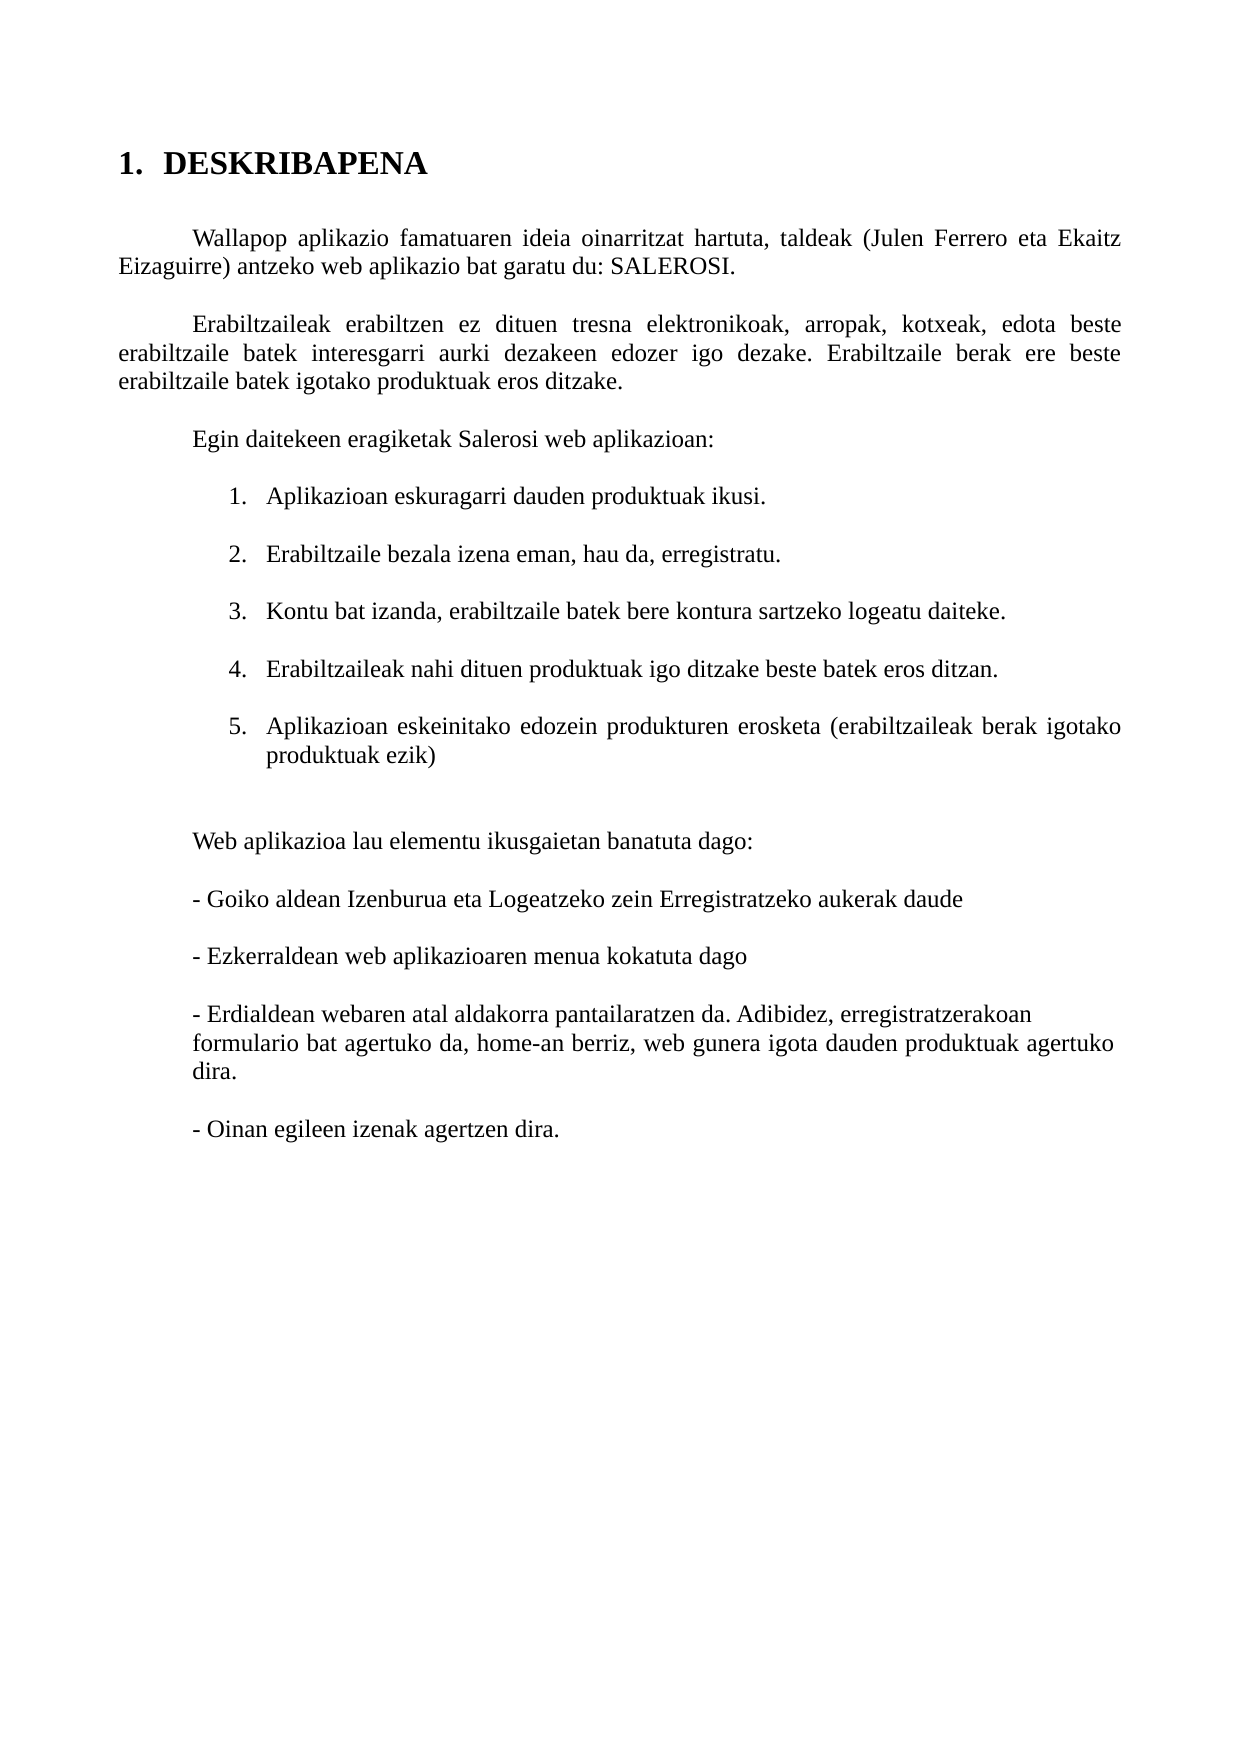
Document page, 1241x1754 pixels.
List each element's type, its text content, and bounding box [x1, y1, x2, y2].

text - Erdialdean webaren atal aldakorra pantailaratzen da. Adibidez, erregistratzerakoan formulario bat agertuko da, home-an berriz, web gunera igota dauden produktuak agertuko dira. [118, 999, 1122, 1085]
text - Ezkerraldean web aplikazioaren menua kokatuta dago [118, 941, 1122, 970]
text Web aplikazioa lau elementu ikusgaietan banatuta dago: [118, 826, 1122, 855]
list Kontu bat izanda, erabiltzaile batek bere kontura sartzeko logeatu daiteke. [228, 596, 1122, 625]
list Aplikazioan eskeinitako edozein produkturen erosketa (erabiltzaileak berak igotako produktuak ezik) [228, 711, 1122, 769]
text Wallapop aplikazio famatuaren ideia oinarritzat hartuta, taldeak (Julen Ferrero eta Ekaitz Eizaguirre) antzeko web aplikazio bat garatu du: SALEROSI. [118, 223, 1122, 280]
list Erabiltzaile bezala izena eman, hau da, erregistratu. [228, 539, 1122, 568]
text - Goiko aldean Izenburua eta Logeatzeko zein Erregistratzeko aukerak daude [118, 884, 1122, 913]
text - Oinan egileen izenak agertzen dira. [118, 1114, 1122, 1143]
text Egin daitekeen eragiketak Salerosi web aplikazioan: [118, 424, 1122, 453]
list Aplikazioan eskuragarri dauden produktuak ikusi. [228, 481, 1122, 510]
subtitle DESKRIBAPENA [118, 143, 1122, 181]
text Erabiltzaileak erabiltzen ez dituen tresna elektronikoak, arropak, kotxeak, edota beste erabiltzaile batek interesgarri aurki dezakeen edozer igo dezake. Erabiltzaile berak ere beste erabiltzaile batek igotako produktuak eros ditzake. [118, 309, 1122, 395]
list Erabiltzaileak nahi dituen produktuak igo ditzake beste batek eros ditzan. [228, 654, 1122, 683]
